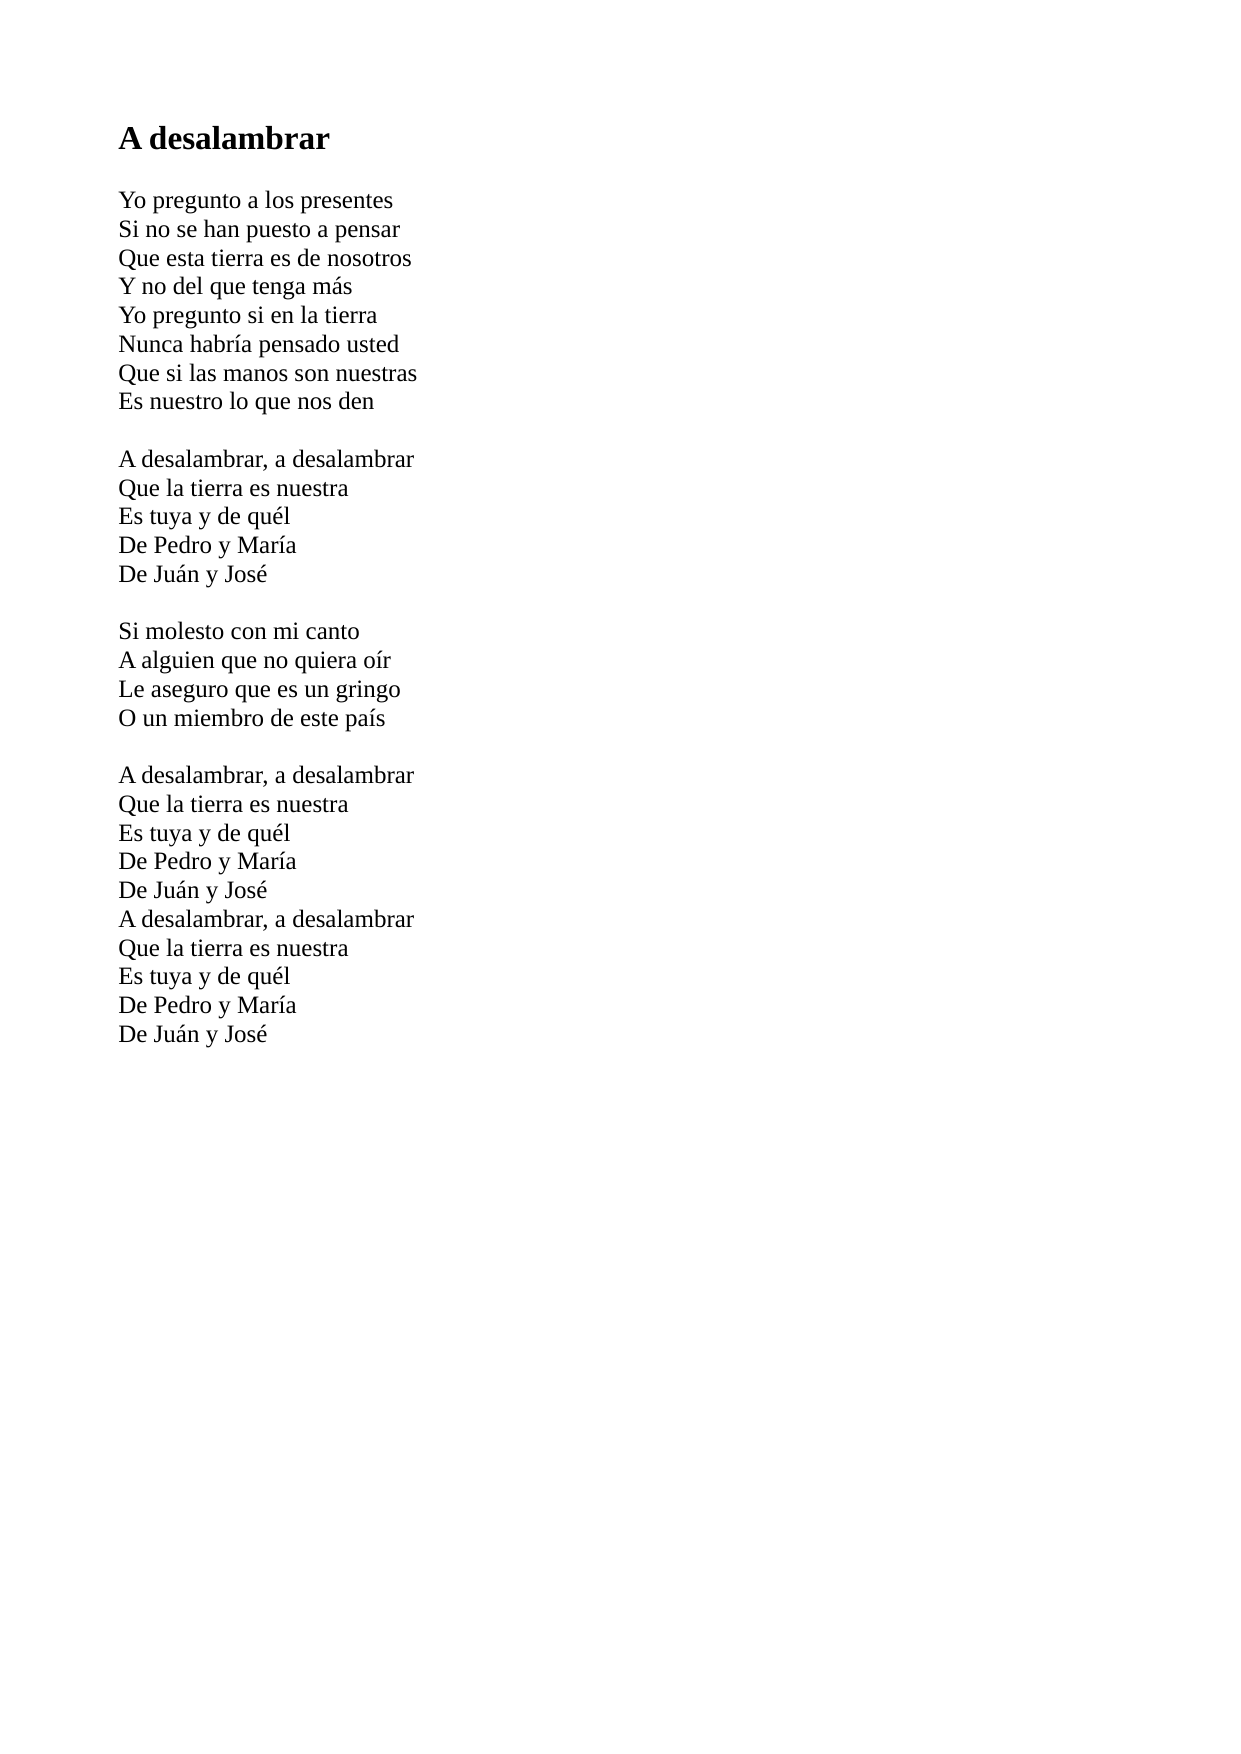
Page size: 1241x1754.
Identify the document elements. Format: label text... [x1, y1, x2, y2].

text Nunca habría pensado usted [118, 329, 1122, 358]
text De Juán y José [118, 559, 1122, 588]
text A desalambrar, a desalambrar [118, 904, 1122, 933]
text Que la tierra es nuestra [118, 933, 1122, 961]
text Es tuya y de quél [118, 501, 1122, 530]
text O un miembro de este país [118, 703, 1122, 731]
text Que si las manos son nuestras [118, 358, 1122, 386]
text Si molesto con mi canto [118, 616, 1122, 645]
text Es tuya y de quél [118, 961, 1122, 990]
text Si no se han puesto a pensar [118, 214, 1122, 243]
text Es nuestro lo que nos den [118, 386, 1122, 415]
text Que la tierra es nuestra [118, 789, 1122, 818]
text Que la tierra es nuestra [118, 473, 1122, 501]
text Le aseguro que es un gringo [118, 674, 1122, 703]
text A desalambrar, a desalambrar [118, 760, 1122, 789]
text De Juán y José [118, 875, 1122, 904]
text De Pedro y María [118, 530, 1122, 559]
text De Pedro y María [118, 990, 1122, 1019]
text A desalambrar [118, 118, 1122, 156]
text A desalambrar, a desalambrar [118, 444, 1122, 473]
text Es tuya y de quél [118, 818, 1122, 846]
text Yo pregunto si en la tierra [118, 300, 1122, 329]
text De Pedro y María [118, 846, 1122, 875]
text De Juán y José [118, 1019, 1122, 1048]
text A alguien que no quiera oír [118, 645, 1122, 674]
text Yo pregunto a los presentes [118, 185, 1122, 214]
text Y no del que tenga más [118, 271, 1122, 300]
text Que esta tierra es de nosotros [118, 243, 1122, 271]
